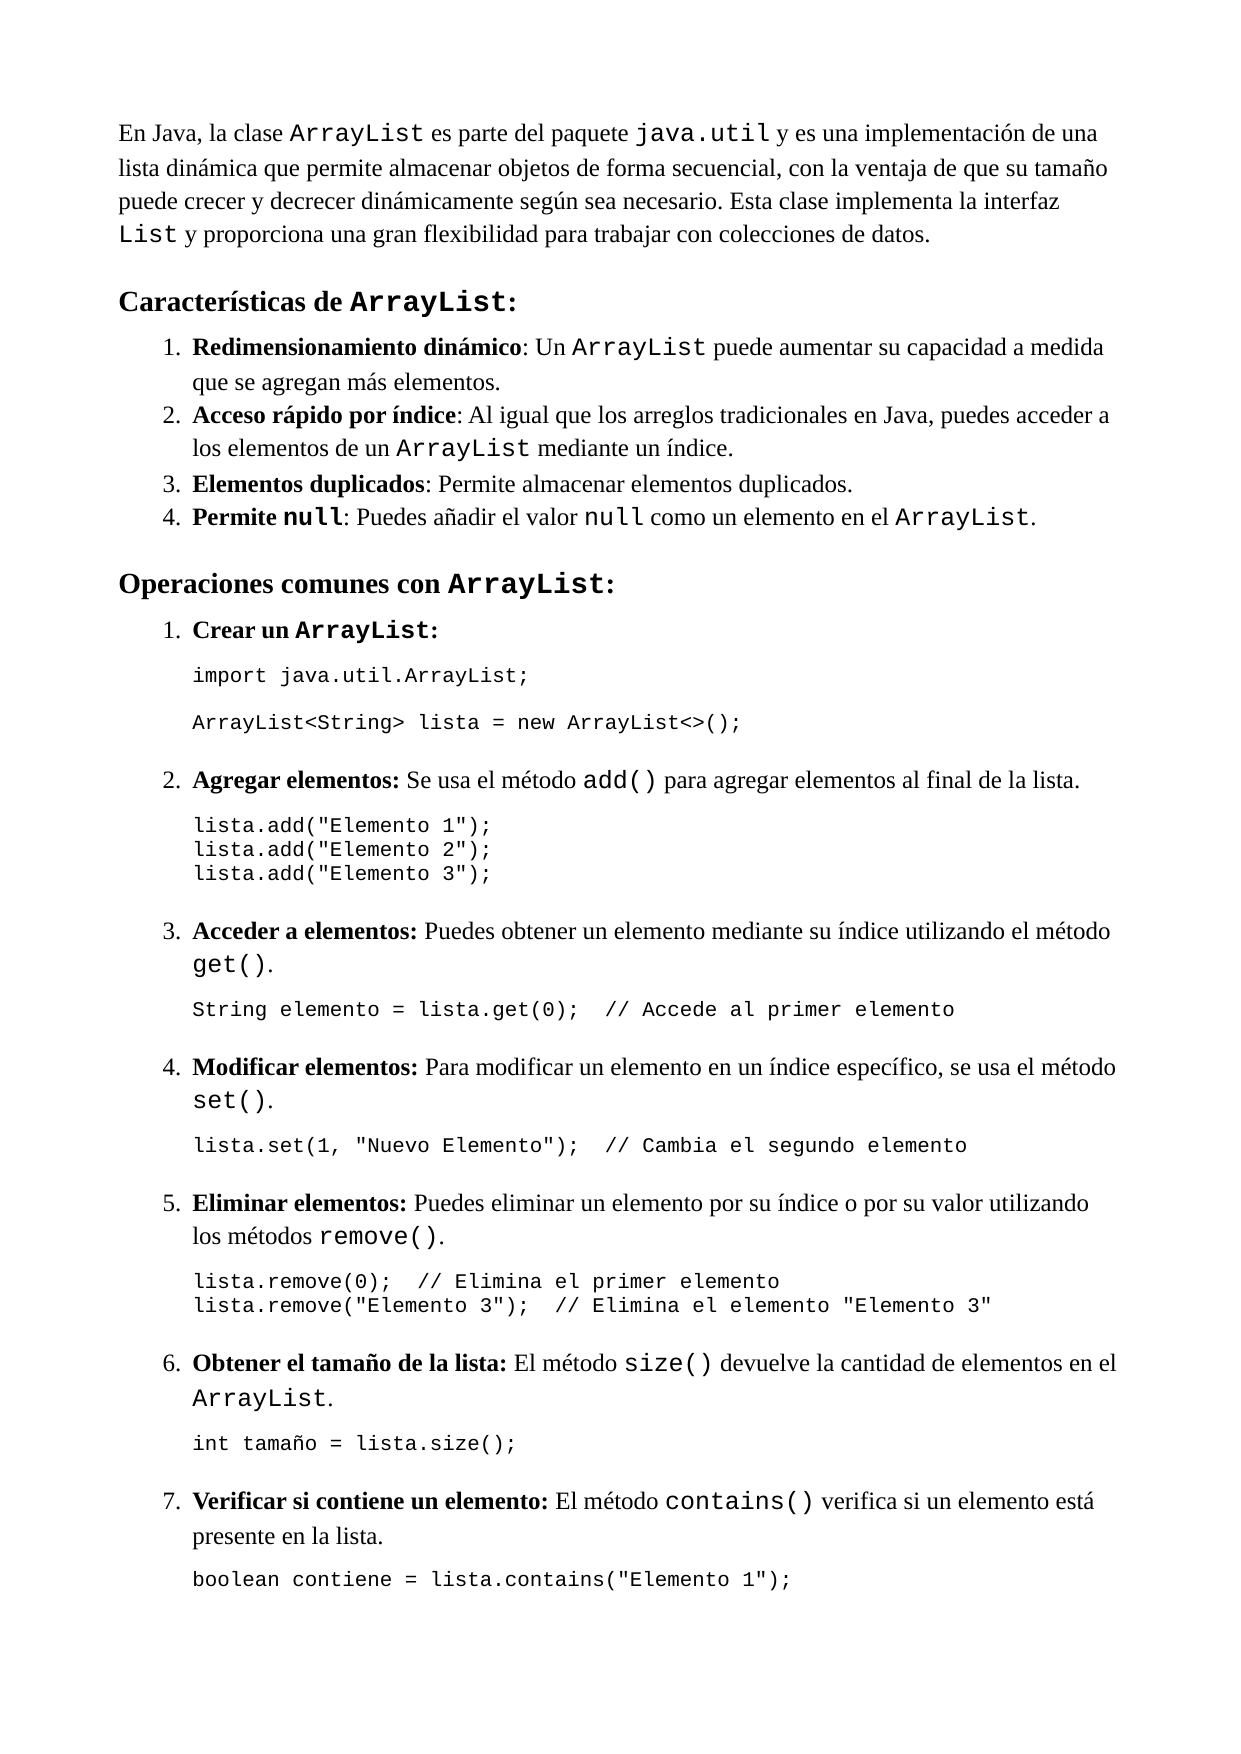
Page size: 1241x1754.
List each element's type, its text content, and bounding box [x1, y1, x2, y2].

list Eliminar elementos: Puedes eliminar un elemento por su índice o por su valor utilizando los métodos remove(). [162, 1188, 1122, 1252]
subtitle Características de ArrayList: [118, 284, 1122, 320]
list ArrayList<String> lista = new ArrayList<>(); [162, 712, 1122, 736]
list Permite null: Puedes añadir el valor null como un elemento en el ArrayList. [162, 502, 1122, 533]
list lista.add("Elemento 3"); [162, 863, 1122, 886]
list Redimensionamiento dinámico: Un ArrayList puede aumentar su capacidad a medida que se agregan más elementos. [162, 332, 1122, 396]
list lista.remove("Elemento 3"); // Elimina el elemento "Elemento 3" [162, 1295, 1122, 1318]
list int tamaño = lista.size(); [162, 1433, 1122, 1457]
list Agregar elementos: Se usa el método add() para agregar elementos al final de la lista. [162, 766, 1122, 796]
subtitle Operaciones comunes con ArrayList: [118, 567, 1122, 603]
list import java.util.ArrayList; [162, 665, 1122, 689]
text En Java, la clase ArrayList es parte del paquete java.util y es una implementación de una lista dinámica que permite almacenar objetos de forma secuencial, con la ventaja de que su tamaño puede crecer y decrecer dinámicamente según sea necesario. Esta clase implementa la interfaz List y proporciona una gran flexibilidad para trabajar con colecciones de datos. [118, 118, 1122, 250]
list Elementos duplicados: Permite almacenar elementos duplicados. [162, 469, 1122, 498]
list lista.add("Elemento 2"); [162, 839, 1122, 863]
list String elemento = lista.get(0); // Accede al primer elemento [162, 999, 1122, 1023]
list lista.set(1, "Nuevo Elemento"); // Cambia el segundo elemento [162, 1135, 1122, 1159]
list Acceder a elementos: Puedes obtener un elemento mediante su índice utilizando el método get(). [162, 916, 1122, 980]
list lista.remove(0); // Elimina el primer elemento [162, 1271, 1122, 1295]
list Modificar elementos: Para modificar un elemento en un índice específico, se usa el método set(). [162, 1052, 1122, 1116]
list Crear un ArrayList: [162, 615, 1122, 646]
list Obtener el tamaño de la lista: El método size() devuelve la cantidad de elementos en el ArrayList. [162, 1348, 1122, 1414]
list lista.add("Elemento 1"); [162, 816, 1122, 839]
list Acceso rápido por índice: Al igual que los arreglos tradicionales en Java, puedes acceder a los elementos de un ArrayList mediante un índice. [162, 401, 1122, 464]
list Verificar si contiene un elemento: El método contains() verifica si un elemento está presente en la lista. [162, 1486, 1122, 1550]
list boolean contiene = lista.contains("Elemento 1"); [162, 1569, 1122, 1593]
